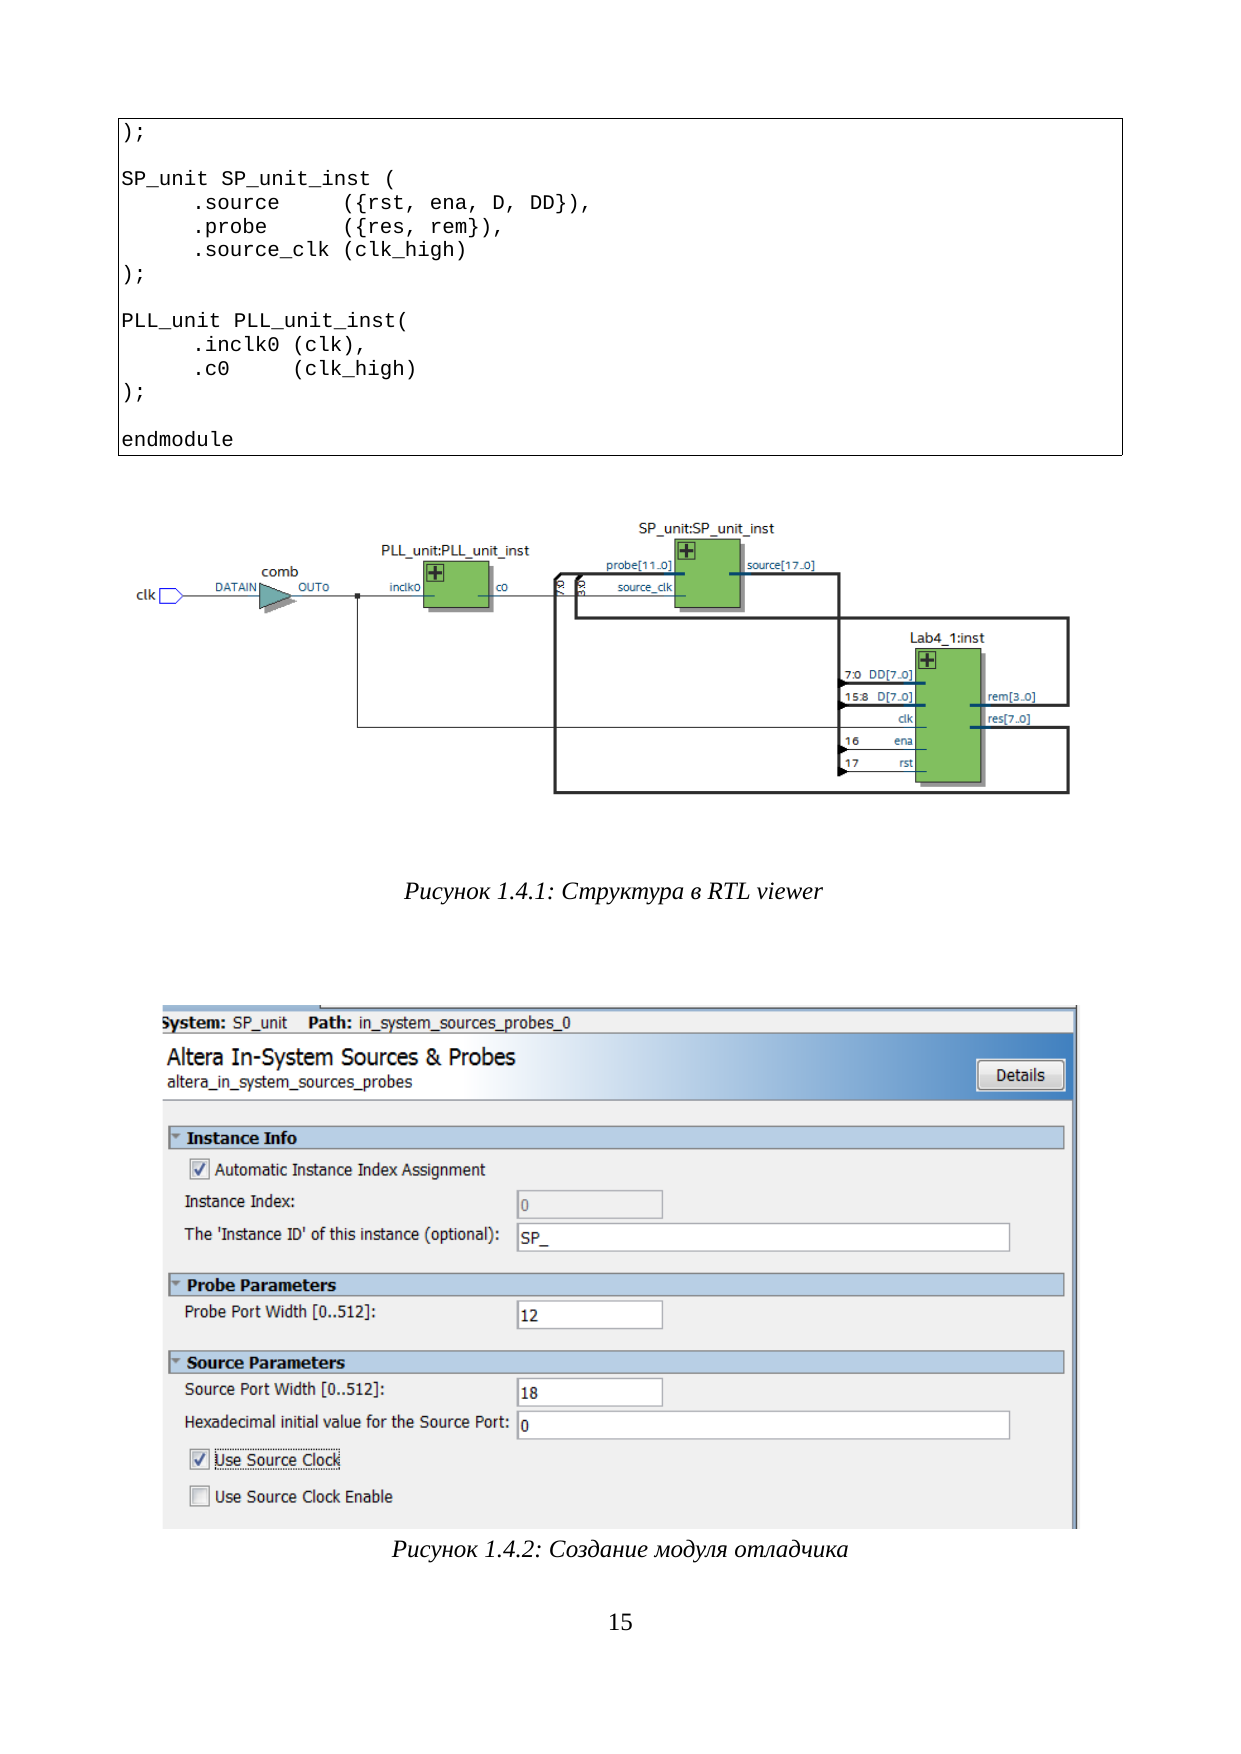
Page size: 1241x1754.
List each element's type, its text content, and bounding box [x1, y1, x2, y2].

list PLL_unit PLL_unit_inst( [119, 307, 1122, 331]
list ); [119, 260, 1122, 287]
list .source ({rst, ena, D, DD}), [119, 189, 1122, 213]
list endmodule [119, 426, 1122, 455]
text Рисунок 1.4.1: Структура в RTL viewer [113, 871, 1117, 905]
picture [112, 485, 1117, 871]
list .source_clk (clk_high) [119, 236, 1122, 260]
list ); [119, 119, 1122, 145]
list .inclk0 (clk), [119, 331, 1122, 354]
list SP_unit SP_unit_inst ( [119, 165, 1122, 189]
picture [162, 1005, 1081, 1529]
list .c0 (clk_high) [119, 354, 1122, 378]
list ); [119, 378, 1122, 405]
text Рисунок 1.4.2: Создание модуля отладчика [163, 1529, 1080, 1563]
list .probe ({res, rem}), [119, 213, 1122, 236]
